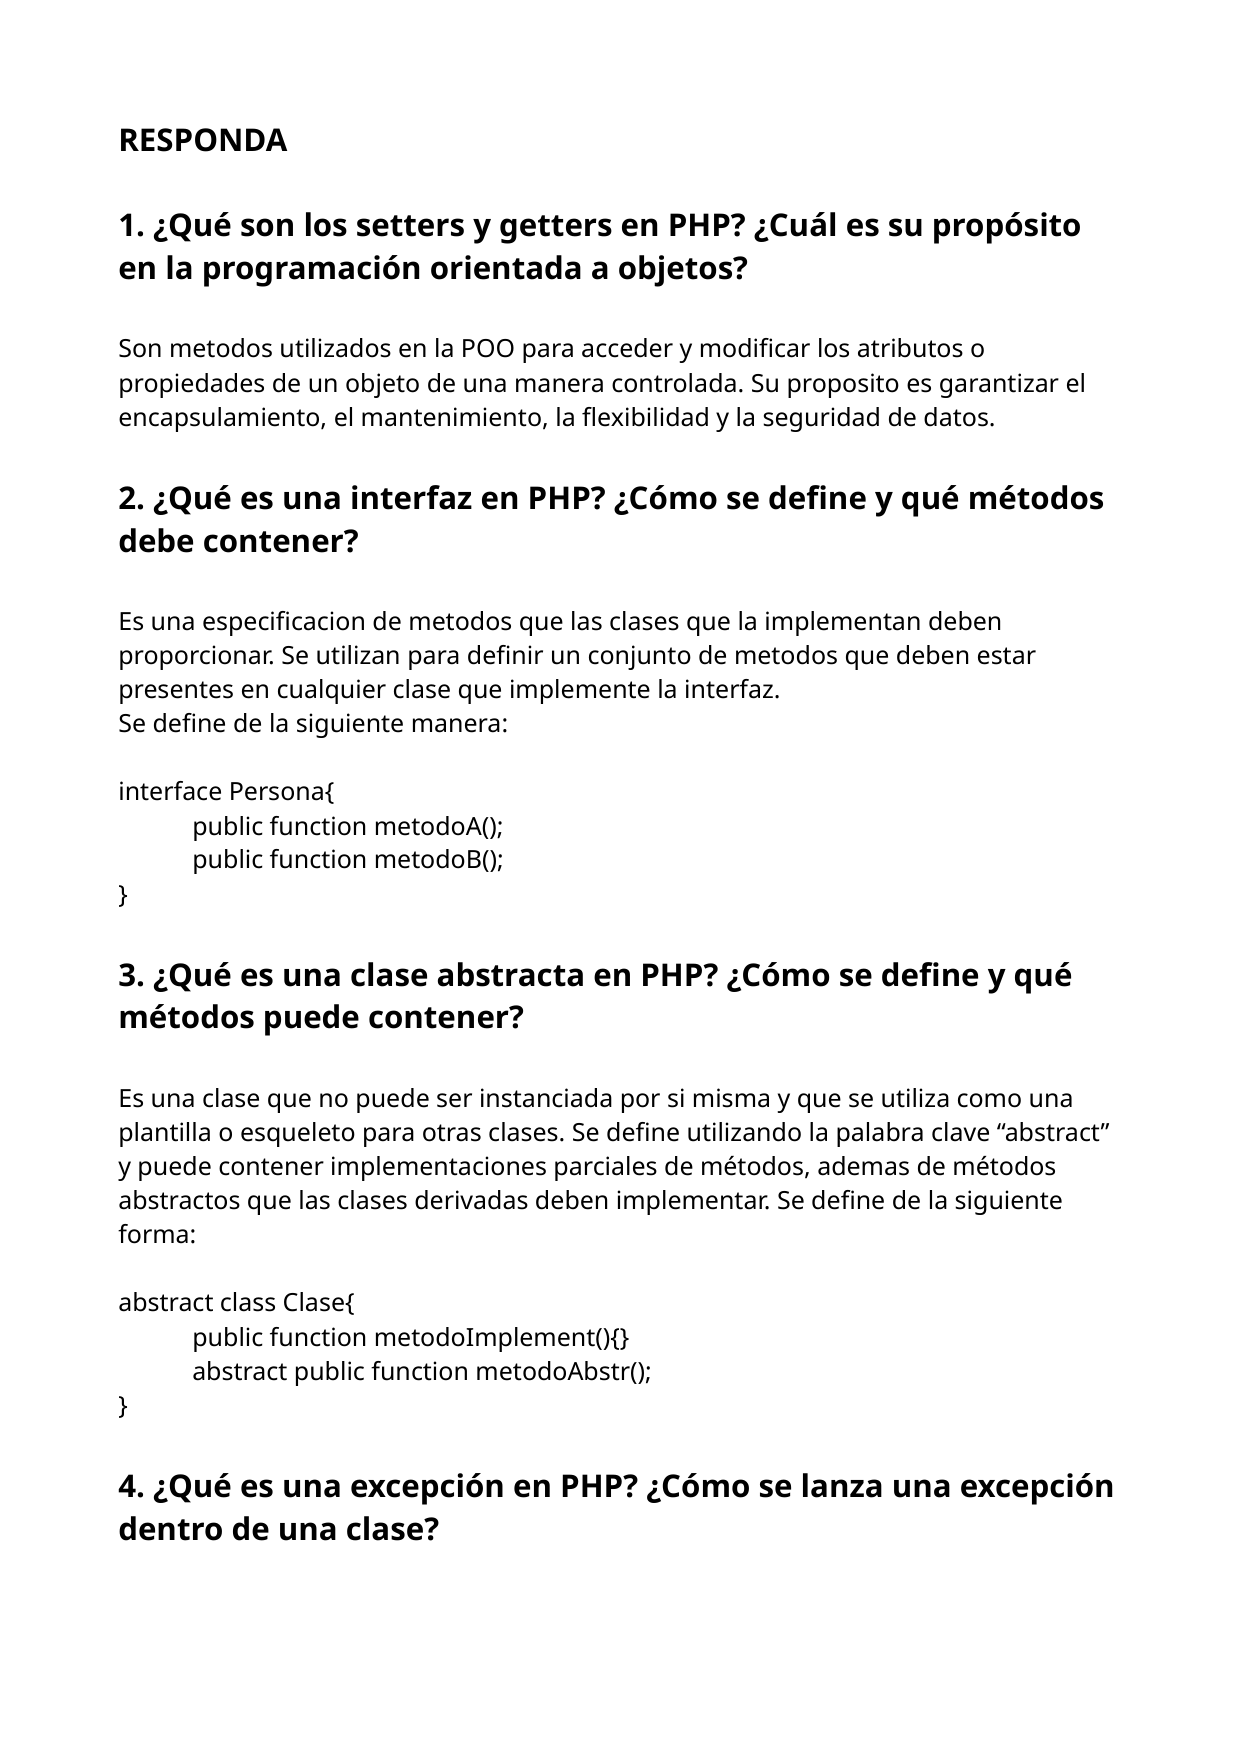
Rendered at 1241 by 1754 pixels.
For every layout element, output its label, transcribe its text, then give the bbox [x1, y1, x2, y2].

text Es una especificacion de metodos que las clases que la implementan deben proporcionar. Se utilizan para definir un conjunto de metodos que deben estar presentes en cualquier clase que implemente la interfaz. [118, 604, 1122, 706]
text 3. ¿Qué es una clase abstracta en PHP? ¿Cómo se define y qué métodos puede contener? [118, 953, 1122, 1038]
text } [118, 1387, 1122, 1421]
text Se define de la siguiente manera: [118, 706, 1122, 740]
text RESPONDA [118, 118, 1122, 161]
text public function metodoImplement(){} [118, 1319, 1122, 1353]
text public function metodoA(); [118, 808, 1122, 842]
text 2. ¿Qué es una interfaz en PHP? ¿Cómo se define y qué métodos debe contener? [118, 476, 1122, 561]
text } [118, 876, 1122, 910]
text interface Persona{ [118, 774, 1122, 808]
text public function metodoB(); [118, 842, 1122, 876]
text 4. ¿Qué es una excepción en PHP? ¿Cómo se lanza una excepción dentro de una clase? [118, 1464, 1122, 1549]
text Son metodos utilizados en la POO para acceder y modificar los atributos o propiedades de un objeto de una manera controlada. Su proposito es garantizar el encapsulamiento, el mantenimiento, la flexibilidad y la seguridad de datos. [118, 331, 1122, 433]
text 1. ¿Qué son los setters y getters en PHP? ¿Cuál es su propósito en la programación orientada a objetos? [118, 203, 1122, 288]
text abstract class Clase{ [118, 1285, 1122, 1319]
text abstract public function metodoAbstr(); [118, 1353, 1122, 1387]
text Es una clase que no puede ser instanciada por si misma y que se utiliza como una plantilla o esqueleto para otras clases. Se define utilizando la palabra clave “abstract” y puede contener implementaciones parciales de métodos, ademas de métodos abstractos que las clases derivadas deben implementar. Se define de la siguiente forma: [118, 1081, 1122, 1251]
